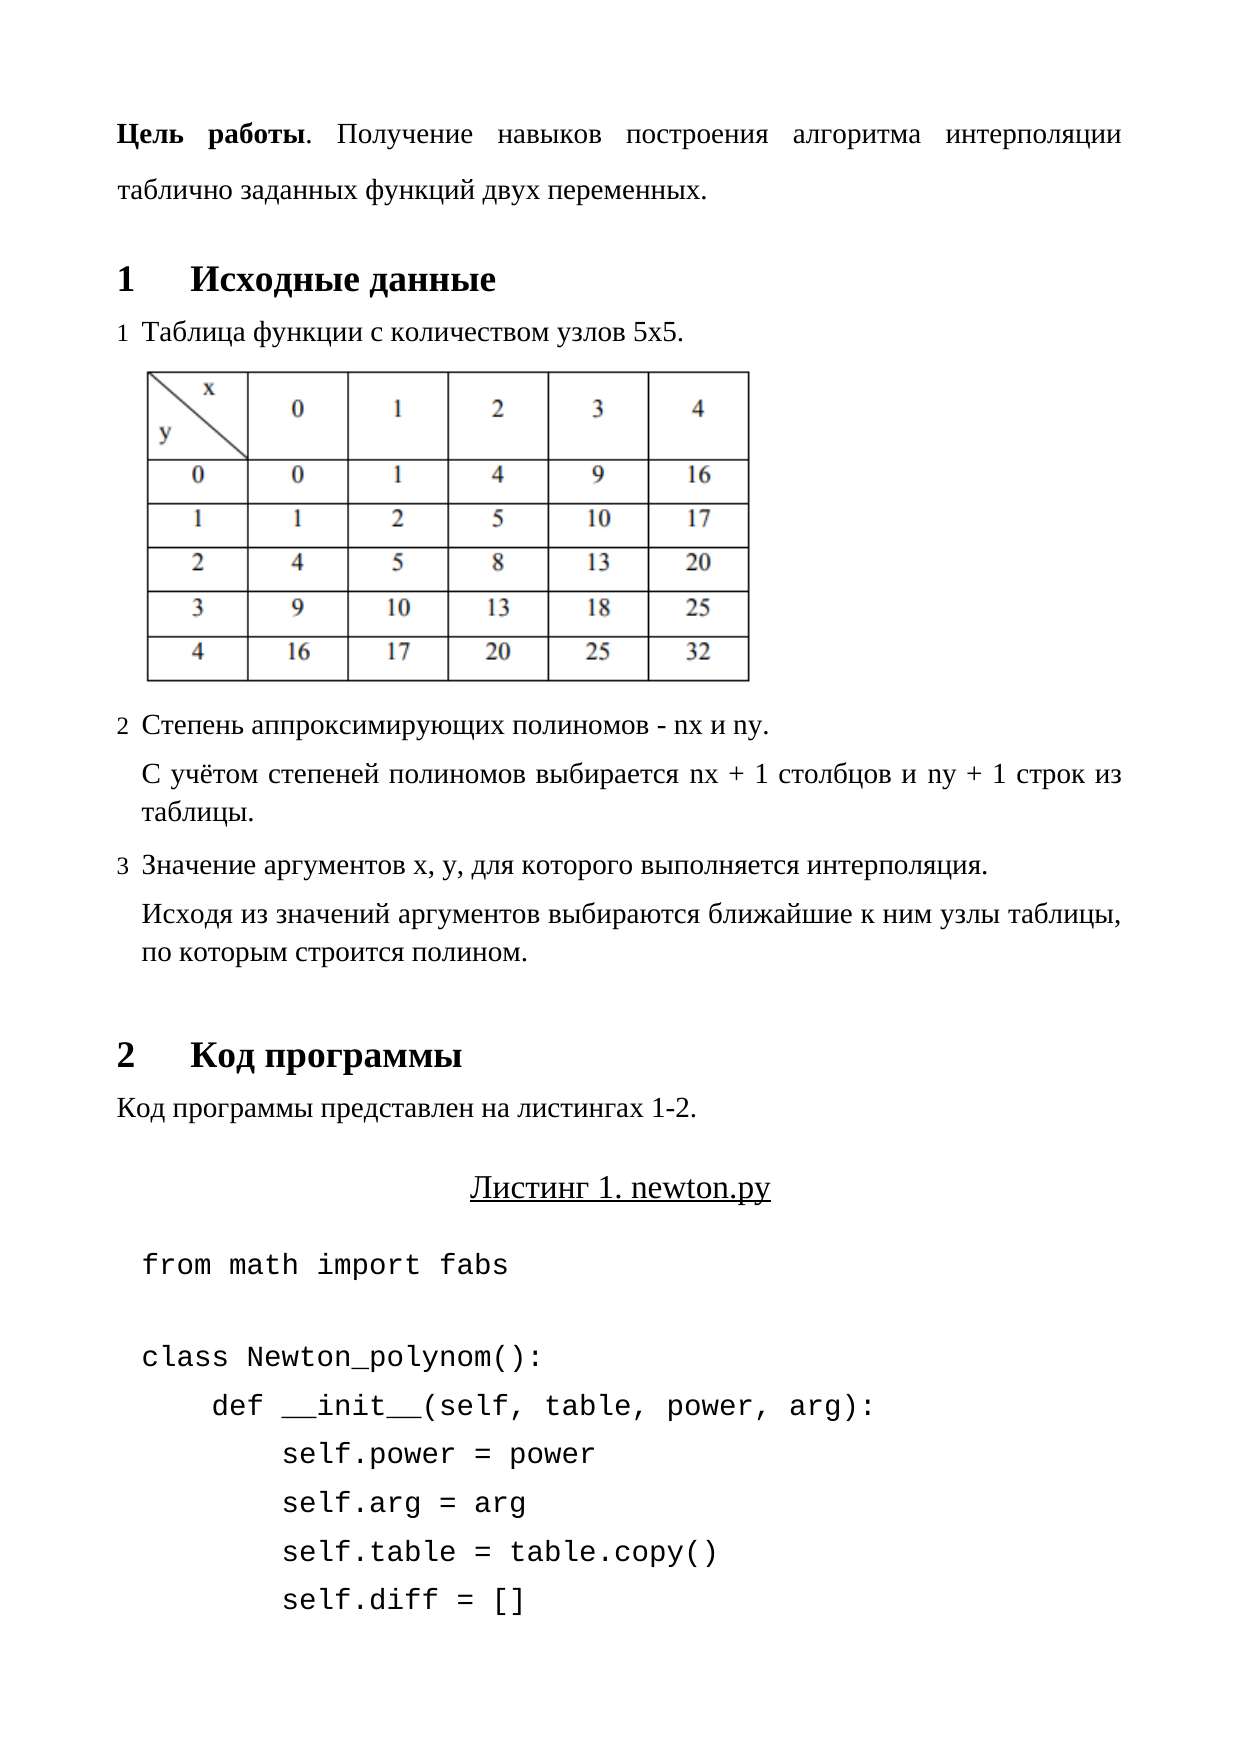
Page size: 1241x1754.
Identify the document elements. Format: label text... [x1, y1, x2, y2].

text Цель работы. Получение навыков построения алгоритма интерполяции таблично заданных функций двух переменных. [116, 117, 1122, 206]
text self.arg = arg [141, 1488, 1122, 1521]
text self.diff = [] [141, 1585, 1122, 1618]
picture [141, 367, 756, 688]
text from math import fabs [141, 1250, 1122, 1283]
subtitle Исходные данные [116, 257, 1122, 300]
text self.power = power [141, 1439, 1122, 1472]
list Значение аргументов x, y, для которого выполняется интерполяция. [116, 847, 1122, 881]
text def __init__(self, table, power, arg): [141, 1391, 1122, 1424]
text Исходя из значений аргументов выбираются ближайшие к ним узлы таблицы, по которым строится полином. [141, 897, 1122, 968]
text class Newton_polynom(): [141, 1342, 1122, 1375]
subtitle Код программы [116, 1033, 1122, 1076]
list Таблица функции с количеством узлов 5x5. [116, 314, 1122, 348]
text Листинг 1. newton.py [118, 1167, 1122, 1205]
text self.table = table.copy() [141, 1537, 1122, 1570]
list Степень аппроксимирующих полиномов - nx и ny. [116, 707, 1122, 741]
text С учётом степеней полиномов выбирается nx + 1 столбцов и ny + 1 строк из таблицы. [141, 757, 1122, 828]
text Код программы представлен на листингах 1-2. [116, 1091, 1122, 1124]
